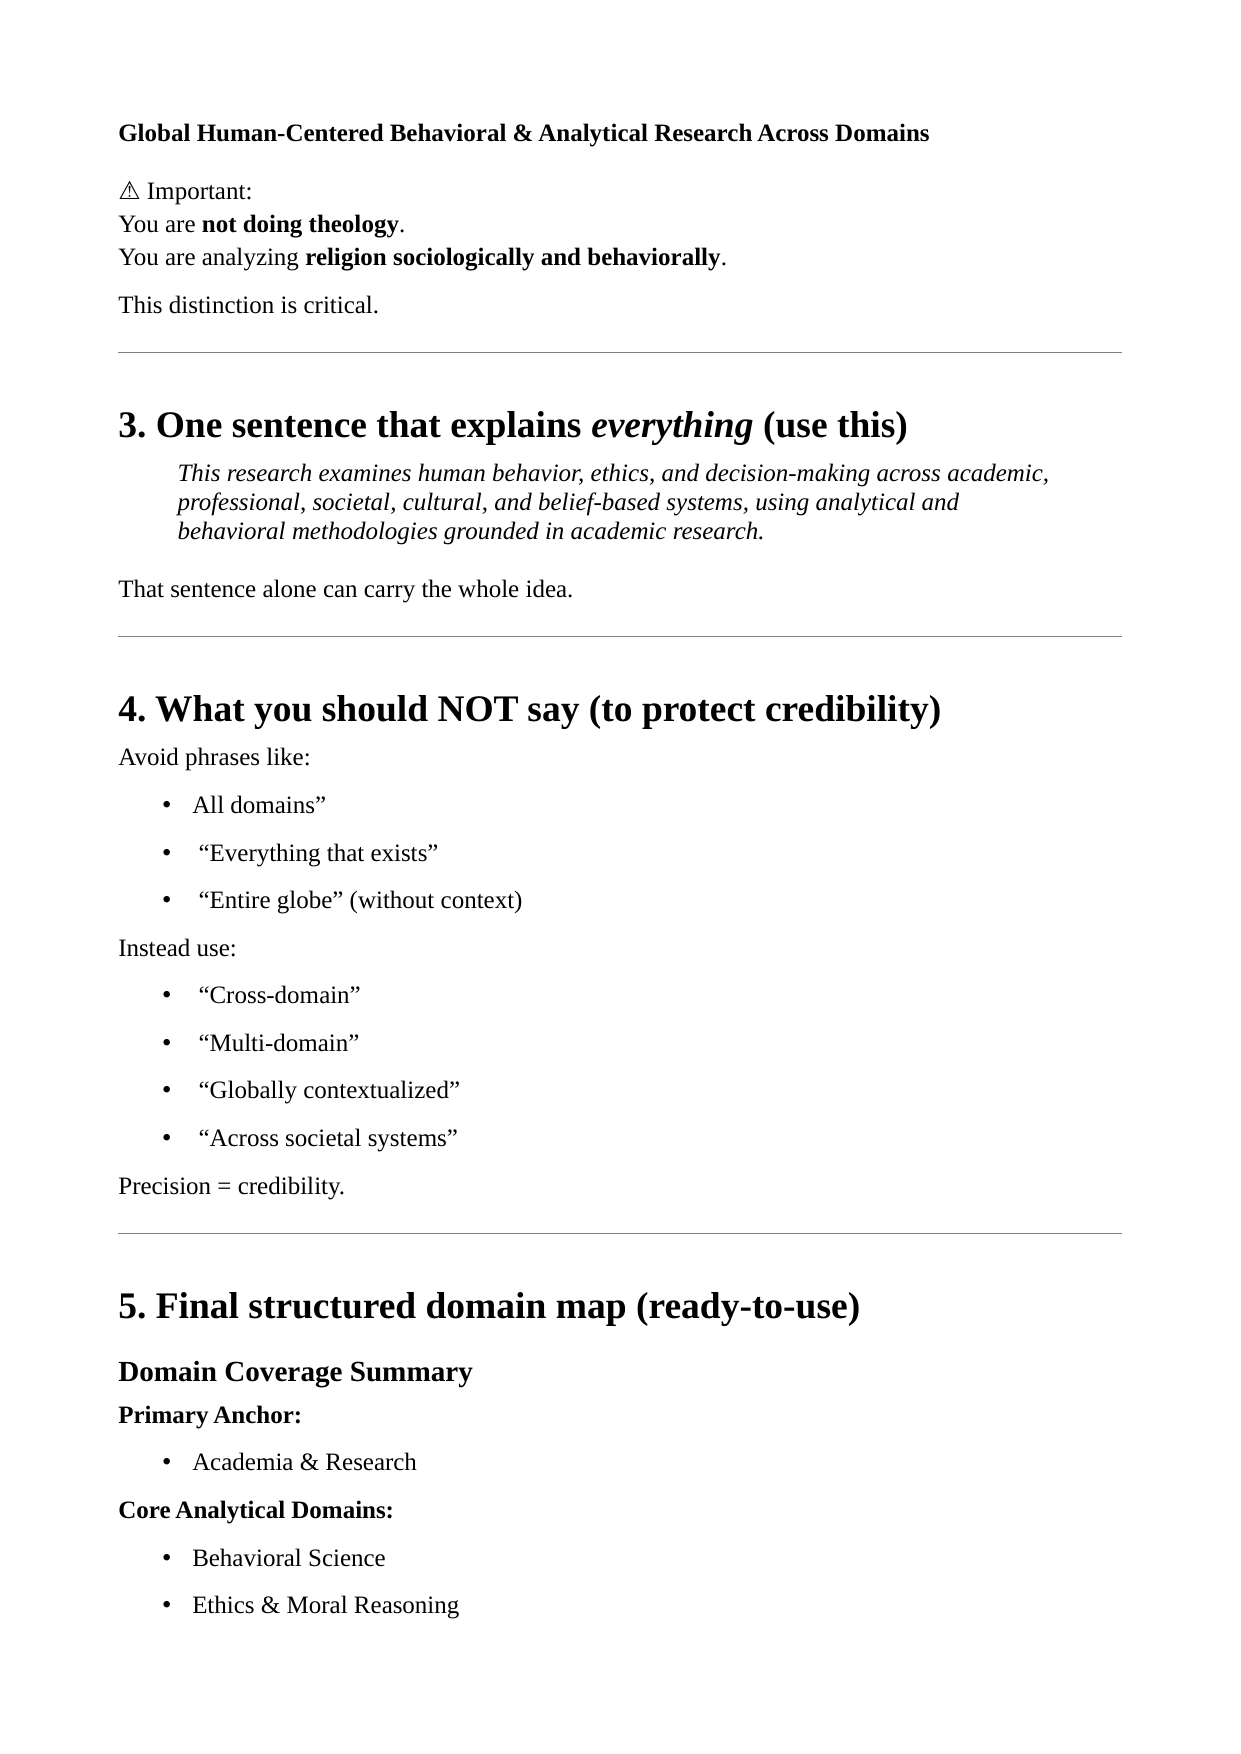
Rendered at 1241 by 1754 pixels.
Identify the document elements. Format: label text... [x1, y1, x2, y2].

text Avoid phrases like: [118, 742, 1122, 771]
list Behavioral Science [162, 1543, 1122, 1571]
list All domains” [162, 790, 1122, 819]
text ⚠️ Important: You are not doing theology. You are analyzing religion sociologically and behaviorally. [118, 176, 1122, 271]
list “Globally contextualized” [162, 1076, 1122, 1104]
list “Across societal systems” [162, 1123, 1122, 1152]
text This research examines human behavior, ethics, and decision-making across academic, professional, societal, cultural, and belief-based systems, using analytical and behavioral methodologies grounded in academic research. [177, 458, 1063, 544]
list Academia & Research [162, 1447, 1122, 1476]
subtitle 5. Final structured domain map (ready-to-use) [118, 1283, 1122, 1327]
list “Multi-domain” [162, 1028, 1122, 1057]
list “Everything that exists” [162, 838, 1122, 866]
text Precision = credibility. [118, 1171, 1122, 1199]
list “Cross-domain” [162, 980, 1122, 1009]
subtitle 3. One sentence that explains everything (use this) [118, 403, 1122, 446]
list “Entire globe” (without context) [162, 885, 1122, 914]
list Ethics & Moral Reasoning [162, 1590, 1122, 1619]
subtitle 4. What you should NOT say (to protect credibility) [118, 687, 1122, 730]
subtitle Domain Coverage Summary [118, 1354, 1122, 1387]
text Instead use: [118, 933, 1122, 962]
text This distinction is critical. [118, 290, 1122, 319]
text Primary Anchor: [118, 1400, 1122, 1428]
text That sentence alone can carry the whole idea. [118, 574, 1122, 603]
text Core Analytical Domains: [118, 1495, 1122, 1524]
